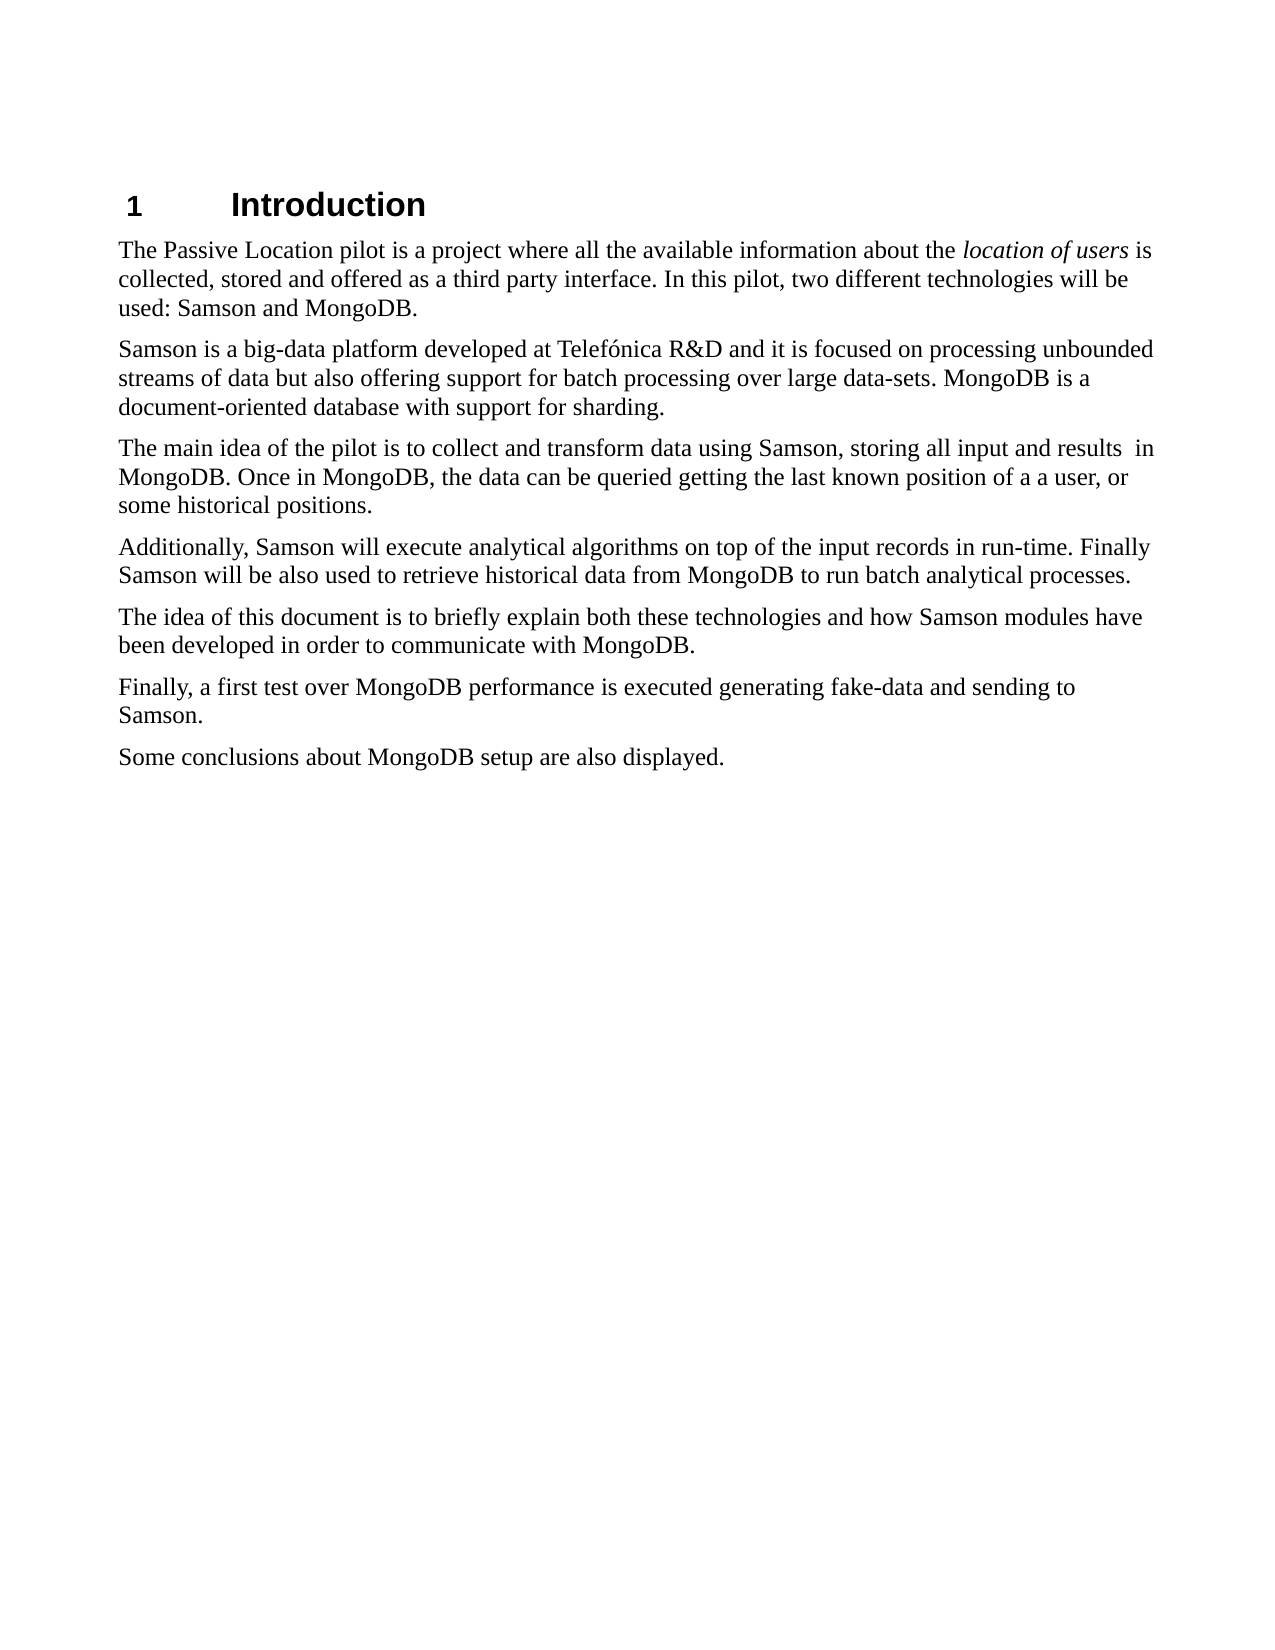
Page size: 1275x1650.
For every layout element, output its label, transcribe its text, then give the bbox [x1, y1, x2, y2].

text Some conclusions about MongoDB setup are also displayed. [118, 742, 1157, 771]
text Samson is a big-data platform developed at Telefónica R&D and it is focused on processing unbounded streams of data but also offering support for batch processing over large data-sets. MongoDB is a document-oriented database with support for sharding. [118, 334, 1157, 421]
text The main idea of the pilot is to collect and transform data using Samson, storing all input and results in MongoDB. Once in MongoDB, the data can be queried getting the last known position of a a user, or some historical positions. [118, 433, 1157, 519]
text The idea of this document is to briefly explain both these technologies and how Samson modules have been developed in order to communicate with MongoDB. [118, 602, 1157, 659]
text Additionally, Samson will execute analytical algorithms on top of the input records in run-time. Finally Samson will be also used to retrieve historical data from MongoDB to run batch analytical processes. [118, 532, 1157, 589]
text The Passive Location pilot is a project where all the available information about the location of users is collected, stored and offered as a third party interface. In this pilot, two different technologies will be used: Samson and MongoDB. [118, 236, 1157, 322]
text Finally, a first test over MongoDB performance is executed generating fake-data and sending to Samson. [118, 672, 1157, 729]
subtitle Introduction [118, 184, 1157, 223]
